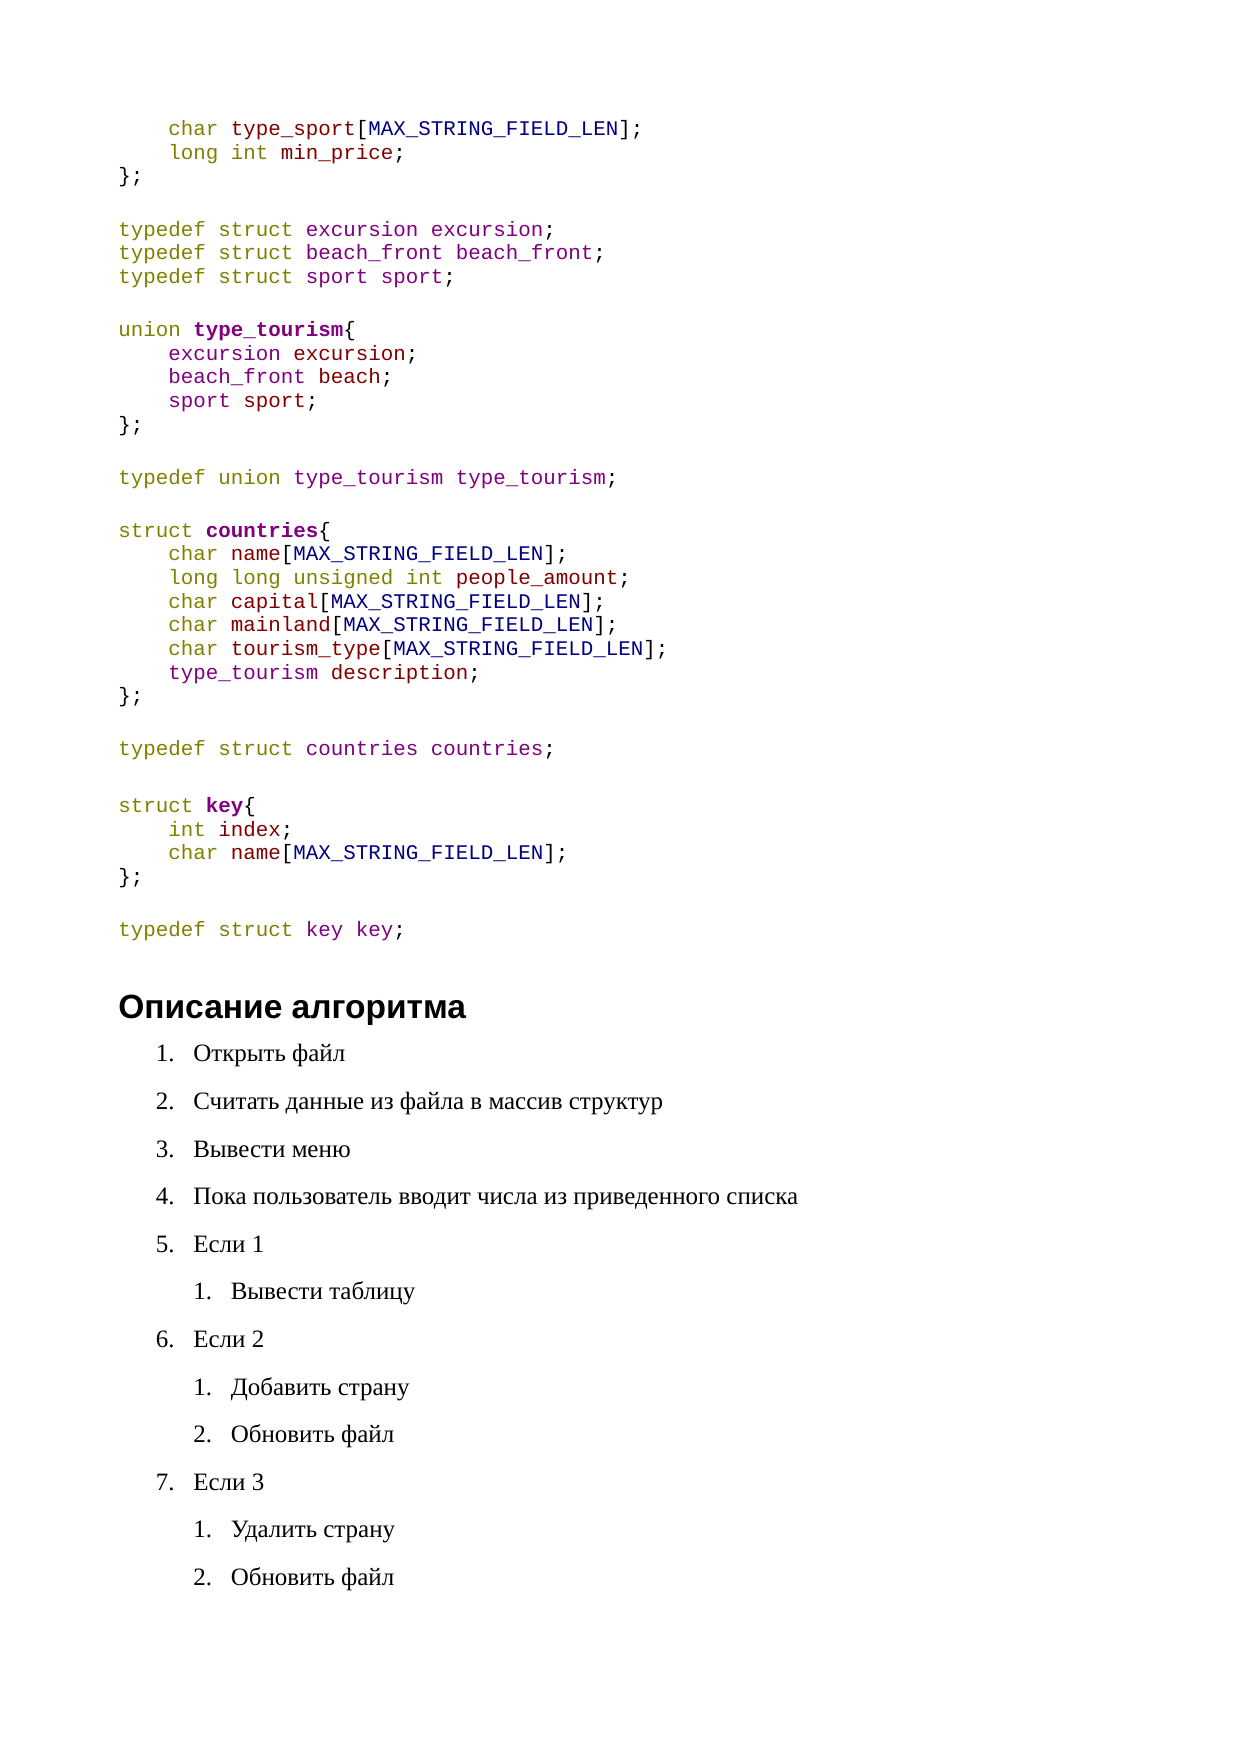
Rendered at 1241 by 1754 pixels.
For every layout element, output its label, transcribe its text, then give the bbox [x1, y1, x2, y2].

list Если 3 [156, 1467, 1122, 1496]
subtitle Описание алгоритма [118, 987, 1122, 1026]
text type_tourism description; [118, 662, 1122, 685]
text char type_sport[MAX_STRING_FIELD_LEN]; [118, 118, 1122, 142]
text typedef struct excursion excursion; [118, 218, 1122, 242]
text char name[MAX_STRING_FIELD_LEN]; [118, 543, 1122, 567]
text }; [118, 413, 1122, 437]
list Пока пользователь вводит числа из приведенного списка [156, 1181, 1122, 1210]
text char tourism_type[MAX_STRING_FIELD_LEN]; [118, 638, 1122, 662]
list Считать данные из файла в массив структур [156, 1086, 1122, 1115]
list Если 1 [156, 1229, 1122, 1258]
text char mainland[MAX_STRING_FIELD_LEN]; [118, 614, 1122, 638]
text excursion excursion; [118, 343, 1122, 366]
text long long unsigned int people_amount; [118, 567, 1122, 591]
text sport sport; [118, 390, 1122, 413]
text typedef union type_tourism type_tourism; [118, 467, 1122, 490]
text char capital[MAX_STRING_FIELD_LEN]; [118, 591, 1122, 614]
text }; [118, 685, 1122, 709]
list Обновить файл [193, 1419, 1122, 1448]
list Вывести меню [156, 1134, 1122, 1162]
list Добавить страну [193, 1372, 1122, 1400]
text struct countries{ [118, 520, 1122, 543]
text }; [118, 165, 1122, 189]
text beach_front beach; [118, 366, 1122, 390]
text long int min_price; [118, 142, 1122, 165]
list Если 2 [156, 1324, 1122, 1353]
text typedef struct beach_front beach_front; [118, 242, 1122, 266]
text typedef struct key key; [118, 919, 1122, 943]
list Обновить файл [193, 1562, 1122, 1591]
text int index; [118, 819, 1122, 842]
text char name[MAX_STRING_FIELD_LEN]; [118, 842, 1122, 866]
list Открыть файл [156, 1038, 1122, 1067]
text }; [118, 866, 1122, 890]
text union type_tourism{ [118, 319, 1122, 343]
text struct key{ [118, 795, 1122, 819]
text typedef struct countries countries; [118, 738, 1122, 762]
list Удалить страну [193, 1514, 1122, 1543]
list Вывести таблицу [193, 1276, 1122, 1305]
text typedef struct sport sport; [118, 266, 1122, 289]
